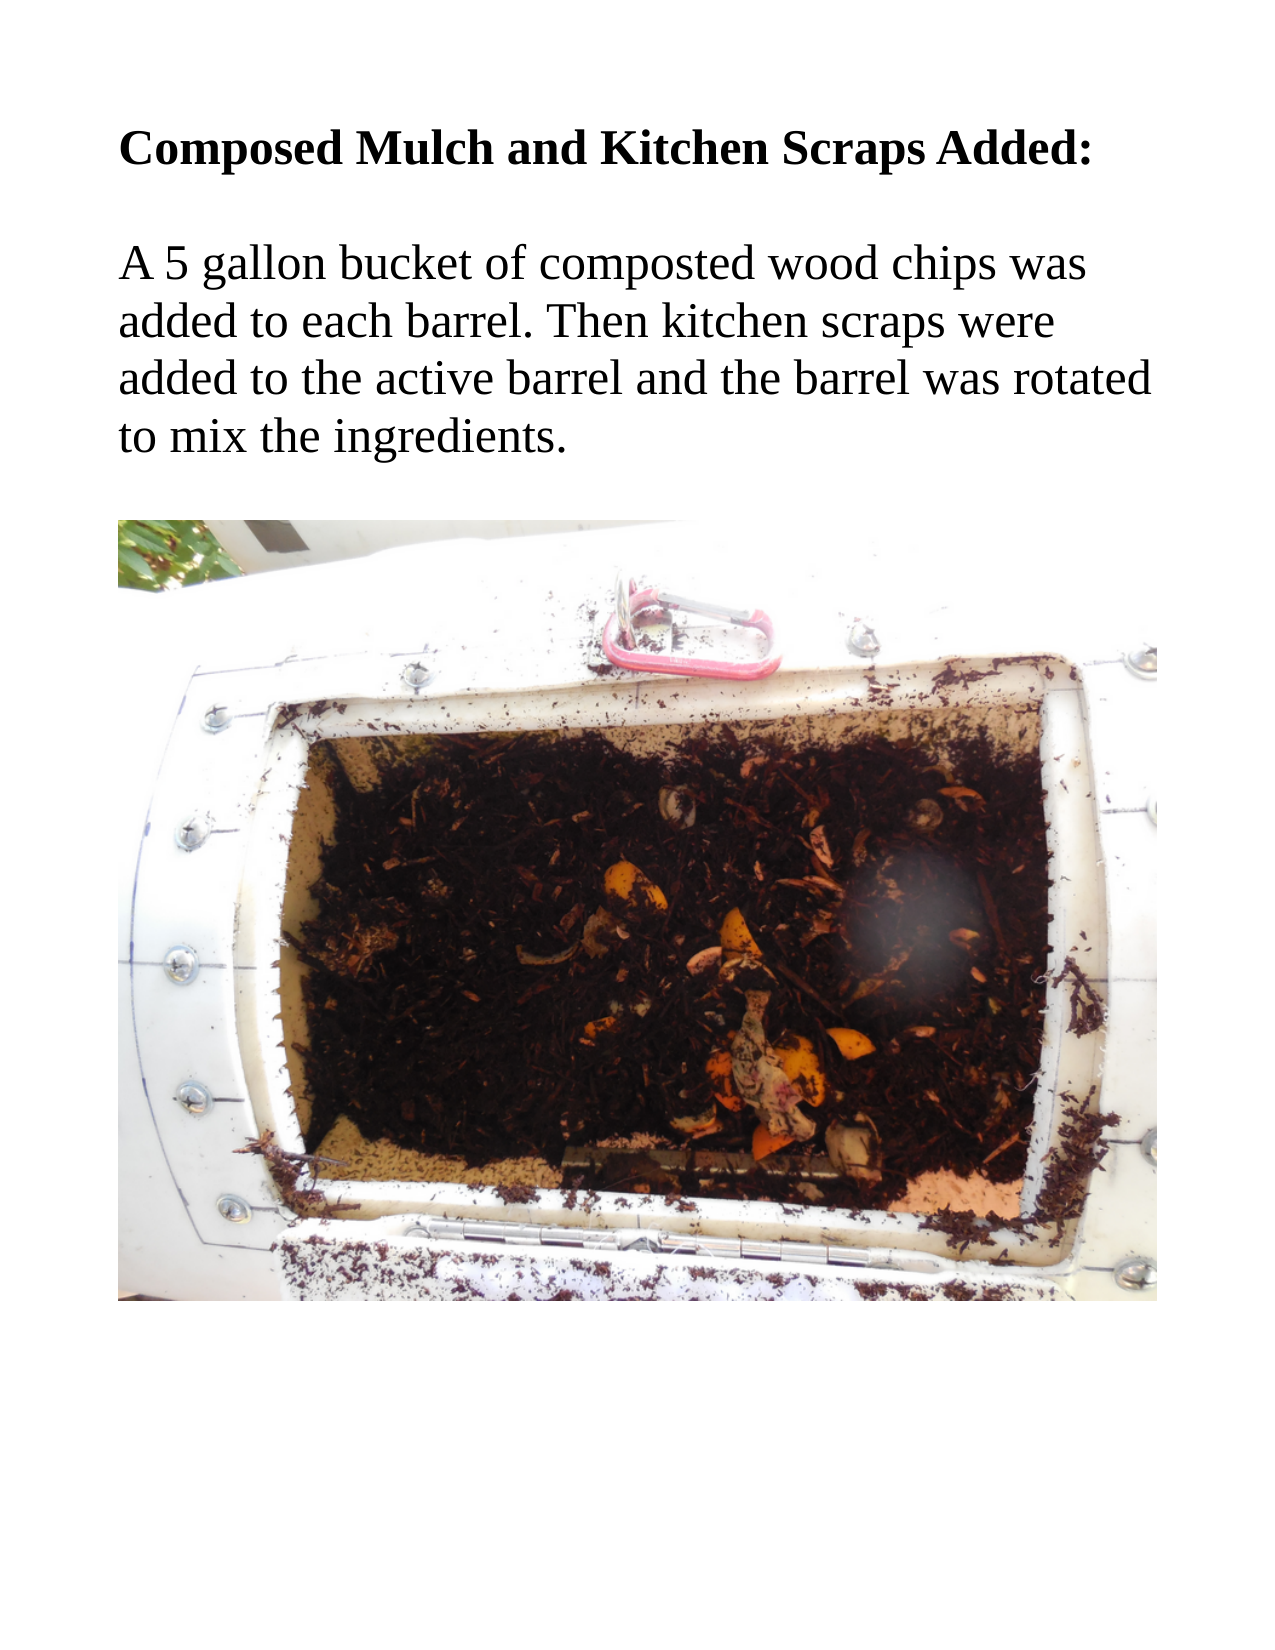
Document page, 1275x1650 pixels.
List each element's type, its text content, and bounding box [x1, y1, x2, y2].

text A 5 gallon bucket of composted wood chips was added to each barrel. Then kitchen scraps were added to the active barrel and the barrel was rotated to mix the ingredients. [118, 233, 1157, 463]
text Composed Mulch and Kitchen Scraps Added: [118, 118, 1157, 176]
picture [118, 520, 1157, 1301]
